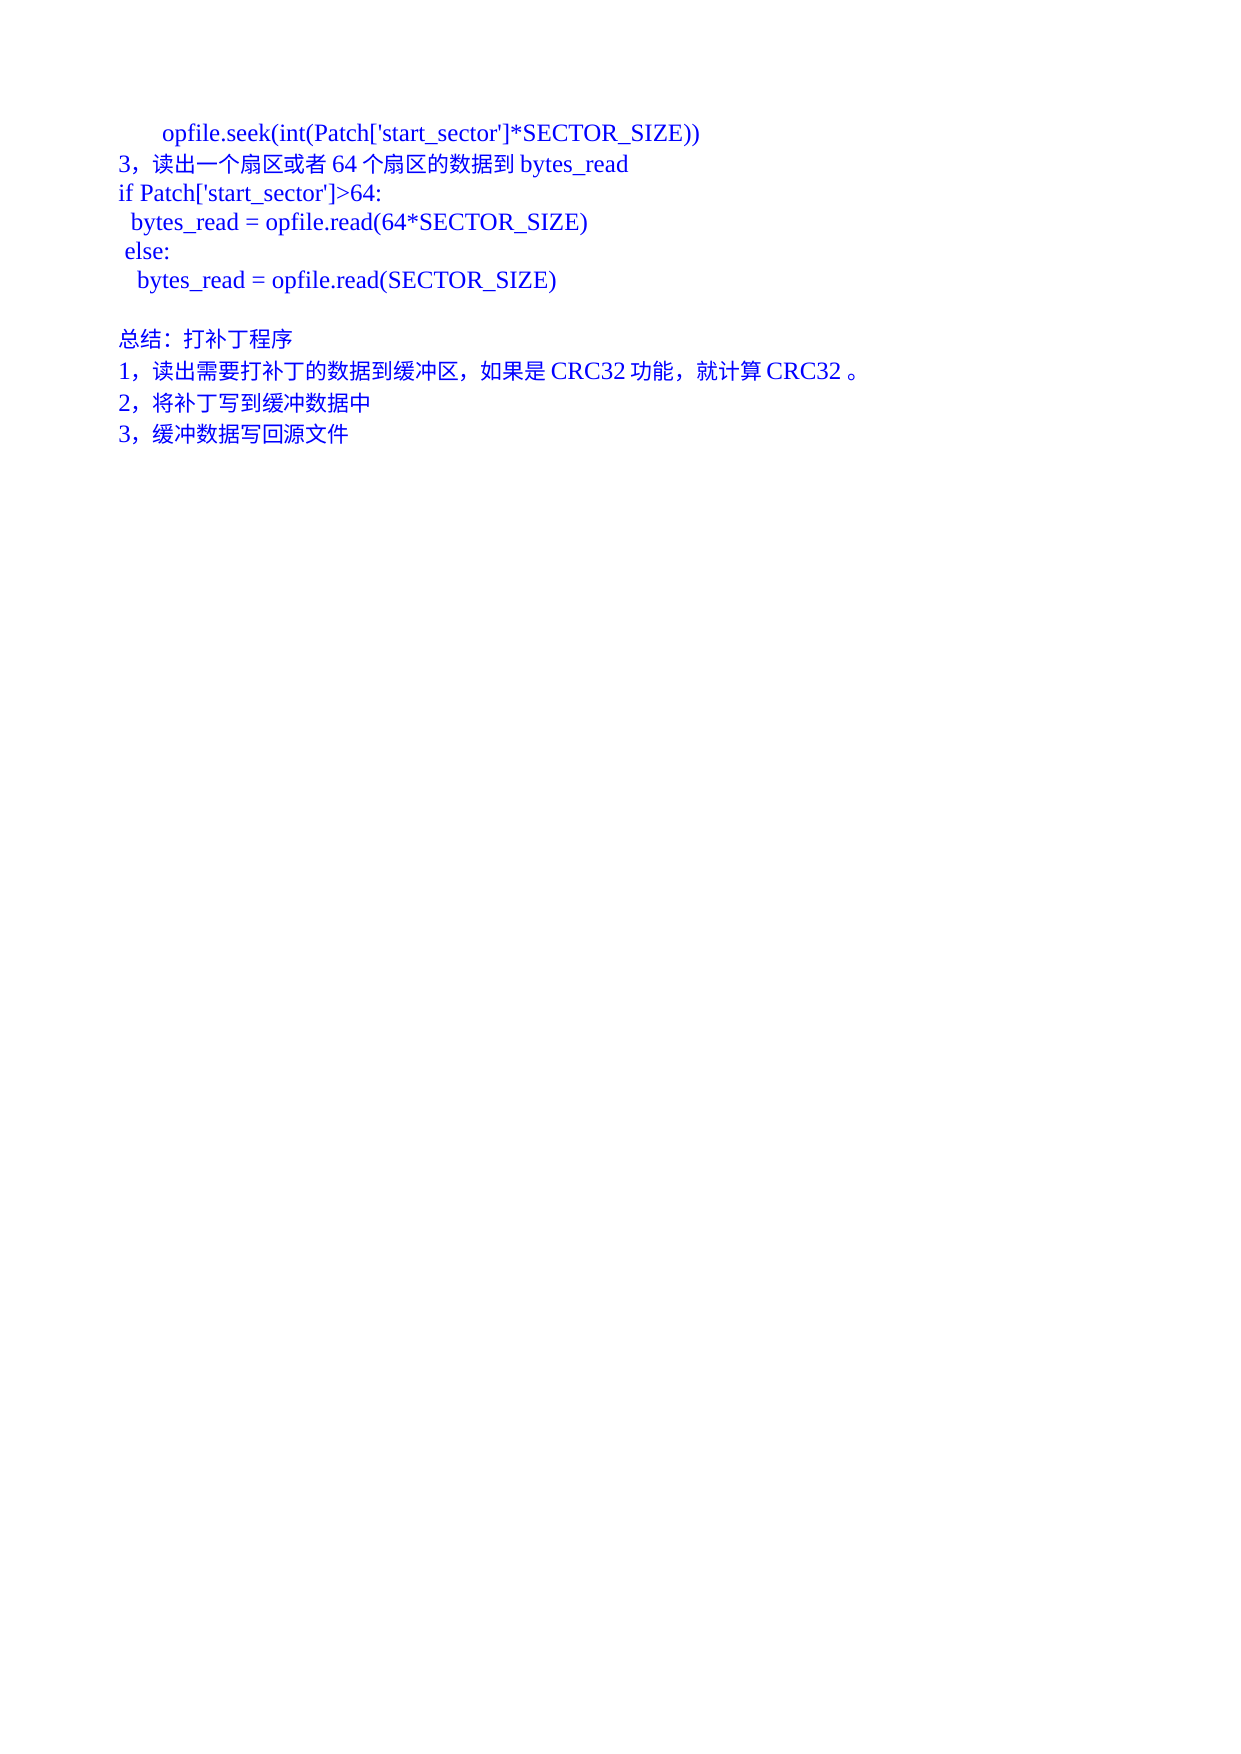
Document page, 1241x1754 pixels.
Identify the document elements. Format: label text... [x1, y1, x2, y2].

text 2，将补丁写到缓冲数据中 [118, 386, 1122, 417]
text bytes_read = opfile.read(64*SECTOR_SIZE) [118, 207, 1122, 236]
text 3，缓冲数据写回源文件 [118, 417, 1122, 449]
text opfile.seek(int(Patch['start_sector']*SECTOR_SIZE)) [118, 118, 1122, 147]
text 总结：打补丁程序 [118, 322, 1122, 354]
text 1，读出需要打补丁的数据到缓冲区，如果是CRC32功能，就计算CRC32 。 [118, 354, 1122, 386]
text 3，读出一个扇区或者64个扇区的数据到 bytes_read [118, 147, 1122, 178]
text else: [118, 236, 1122, 265]
text if Patch['start_sector']>64: [118, 178, 1122, 207]
text bytes_read = opfile.read(SECTOR_SIZE) [118, 265, 1122, 293]
